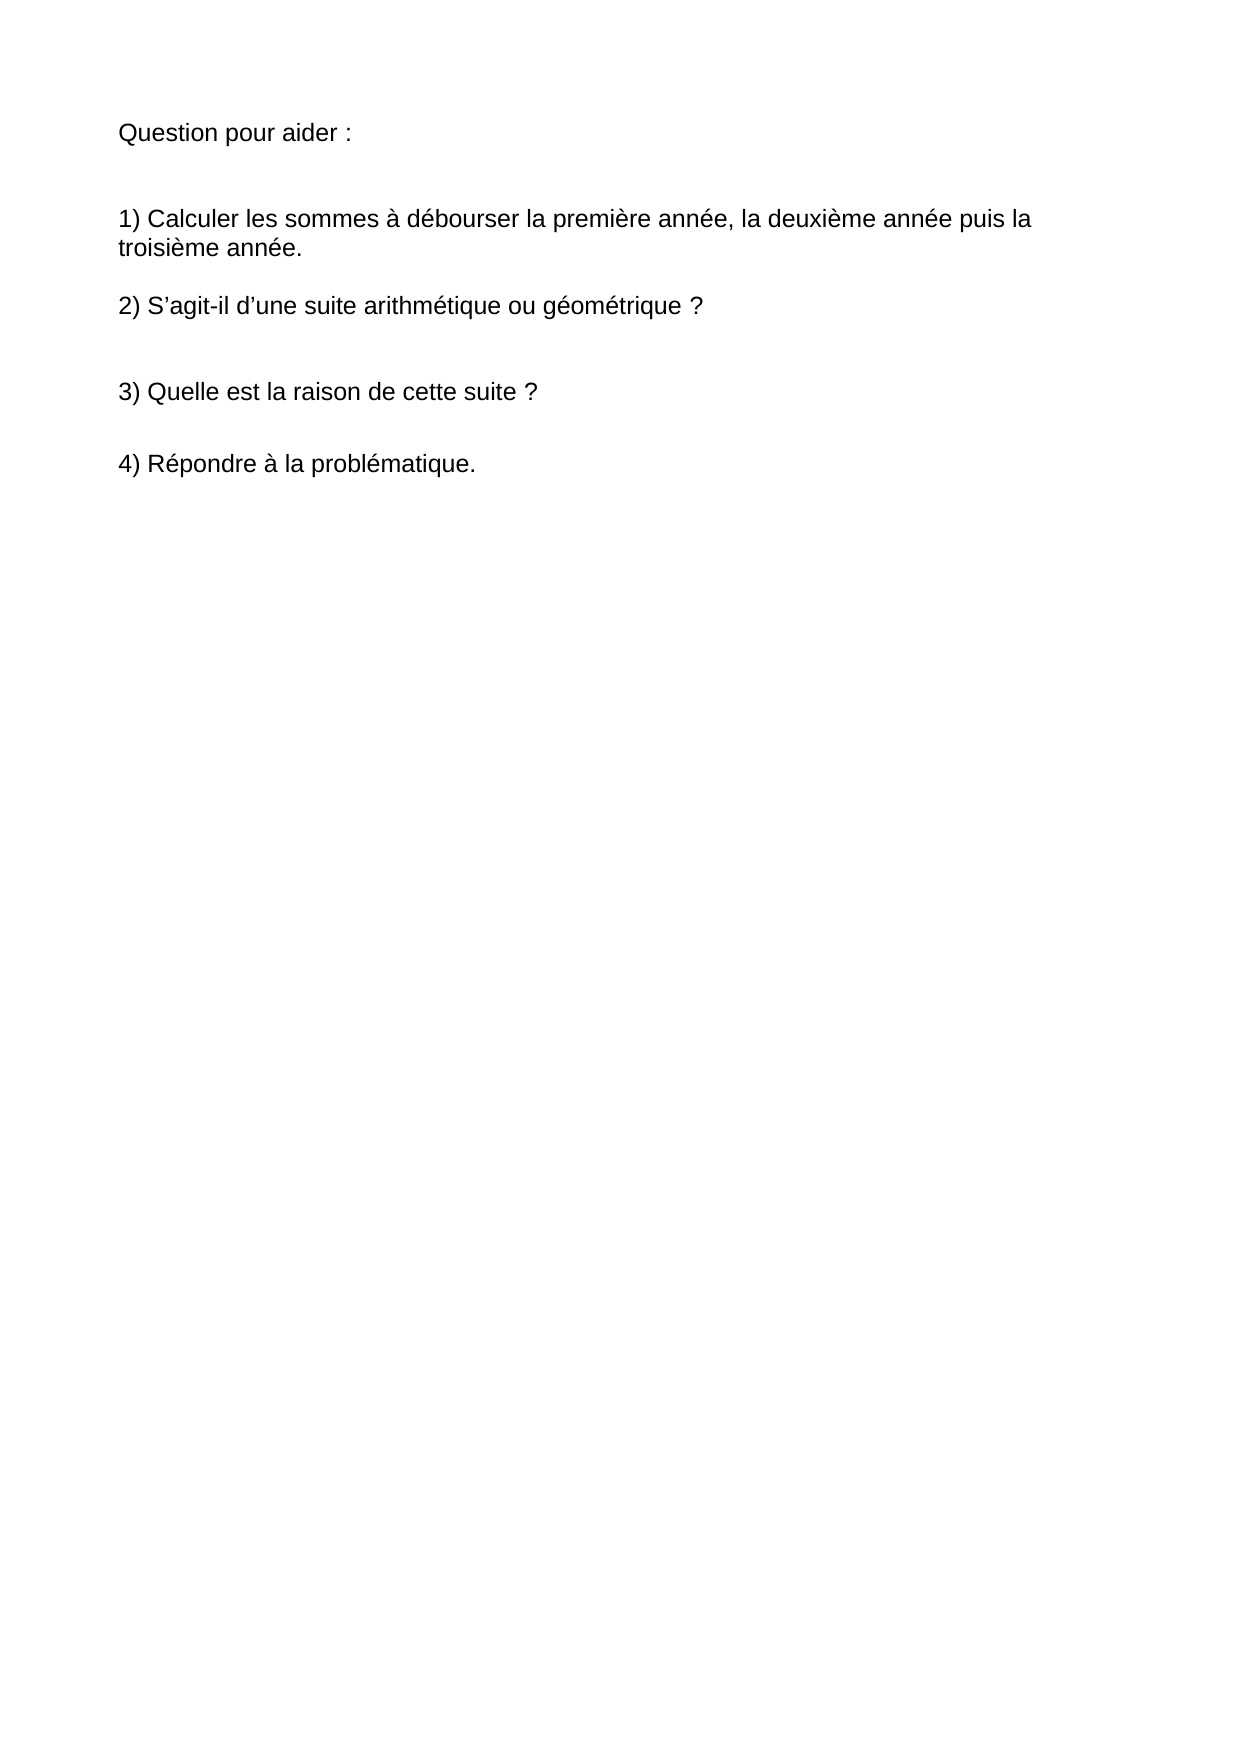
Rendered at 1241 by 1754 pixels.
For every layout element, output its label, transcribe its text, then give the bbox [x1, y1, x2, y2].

text 2) S’agit-il d’une suite arithmétique ou géométrique ? [118, 291, 1122, 319]
text 3) Quelle est la raison de cette suite ? [118, 377, 1122, 406]
text 1) Calculer les sommes à débourser la première année, la deuxième année puis la troisième année. [118, 204, 1122, 262]
text Question pour aider : [118, 118, 1122, 147]
text 4) Répondre à la problématique. [118, 449, 1122, 477]
